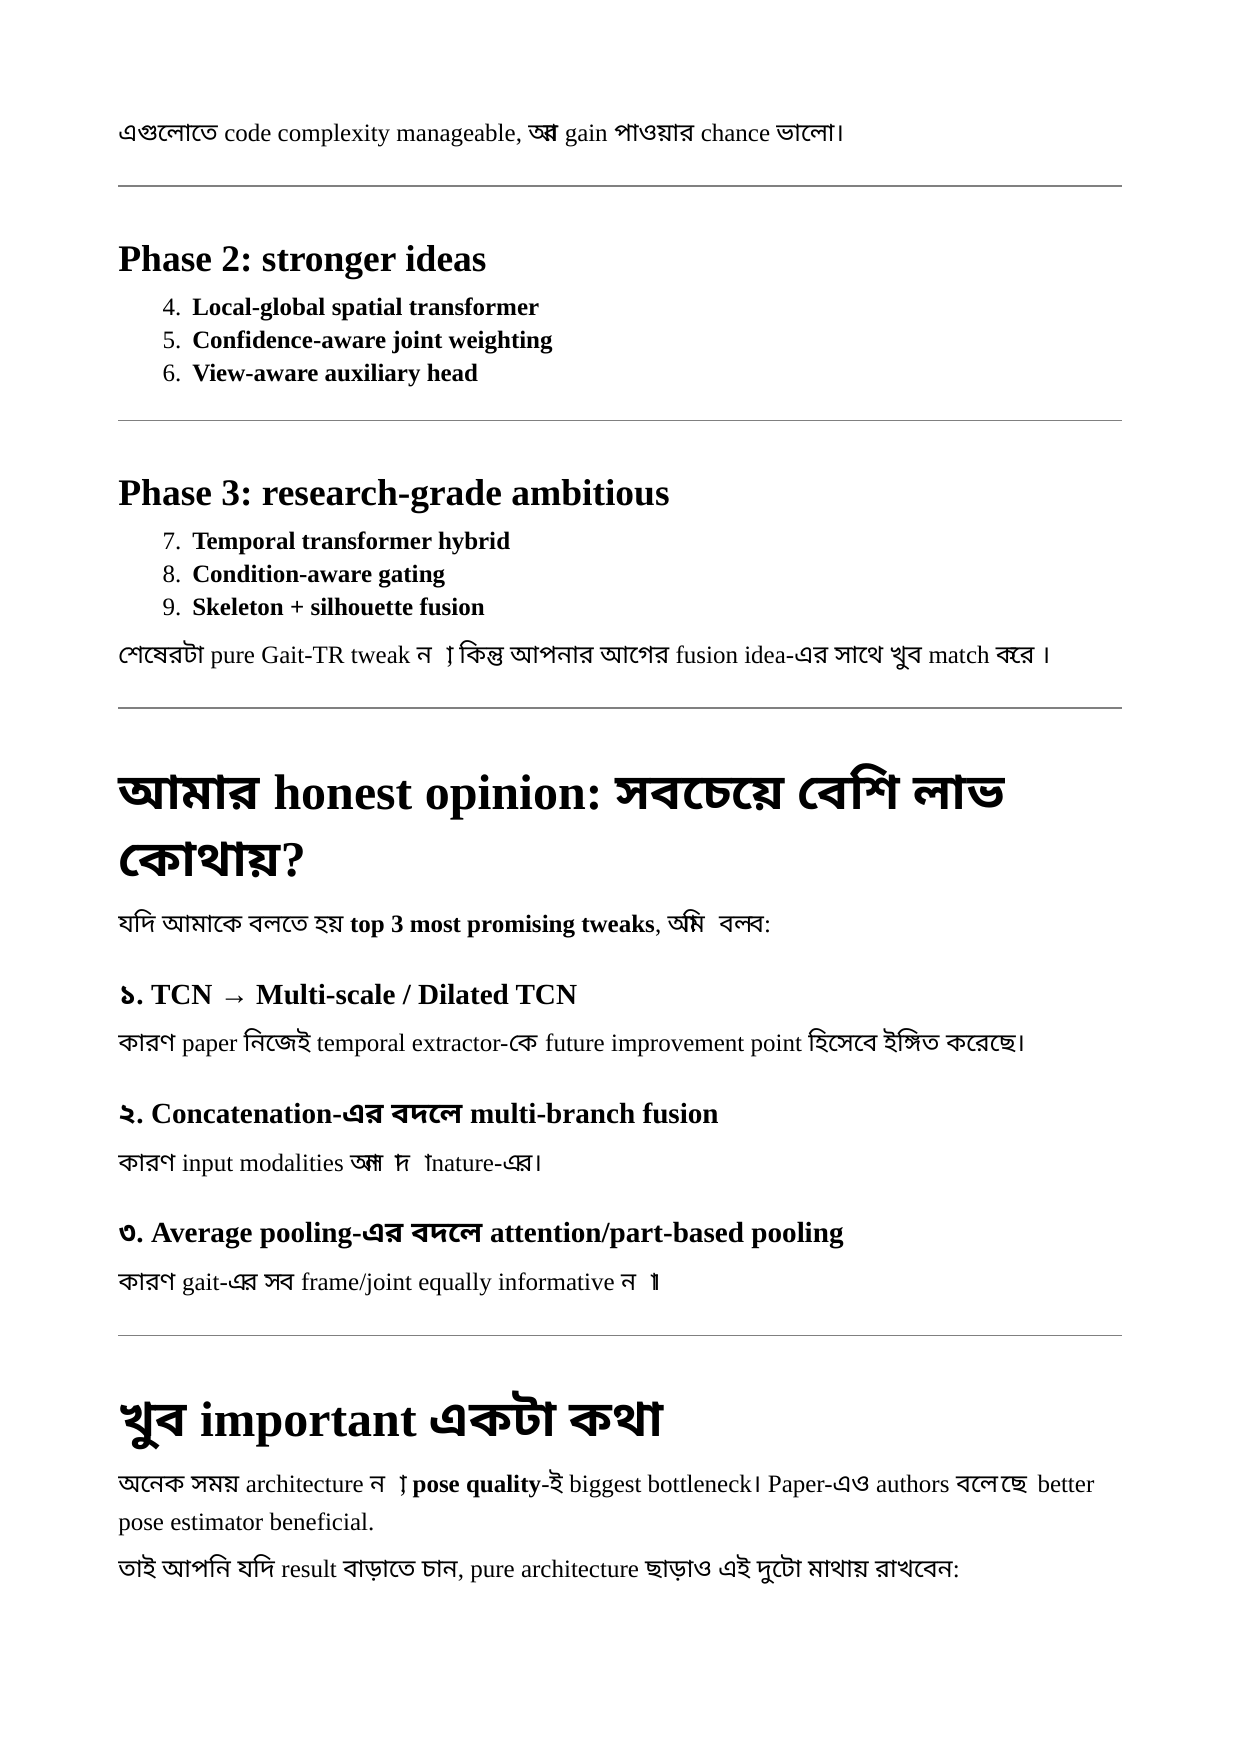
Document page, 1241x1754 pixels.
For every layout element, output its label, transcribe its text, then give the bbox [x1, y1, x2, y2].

text শেষেরটা pure Gait-TR tweak না, কিন্তু আপনার আগের fusion idea-এর সাথে খুব match করে। [118, 640, 1122, 673]
list View-aware auxiliary head [162, 358, 1122, 387]
text এগুলোতে code complexity manageable, আর gain পাওয়ার chance ভালো। [118, 118, 1122, 152]
text তাই আপনি যদি result বাড়াতে চান, pure architecture ছাড়াও এই দুটো মাথায় রাখবেন: [118, 1554, 1122, 1588]
list Local-global spatial transformer [162, 292, 1122, 321]
subtitle আমার honest opinion: সবচেয়ে বেশি লাভ কোথায়? [118, 762, 1122, 897]
text অনেক সময় architecture না, pose quality-ই biggest bottleneck। Paper-এও authors বলেছে better pose estimator beneficial. [118, 1469, 1122, 1536]
subtitle Phase 3: research-grade ambitious [118, 471, 1122, 514]
text কারণ input modalities আলাদা nature-এর। [118, 1148, 1122, 1181]
list Temporal transformer hybrid [162, 526, 1122, 555]
text কারণ paper নিজেই temporal extractor-কে future improvement point হিসেবে ইঙ্গিত করেছে। [118, 1028, 1122, 1062]
text যদি আমাকে বলতে হয় top 3 most promising tweaks, আমি বলব: [118, 909, 1122, 943]
subtitle ৩. Average pooling-এর বদলে attention/part-based pooling [118, 1216, 1122, 1255]
text কারণ gait-এর সব frame/joint equally informative না। [118, 1267, 1122, 1301]
subtitle খুব important একটা কথা [118, 1389, 1122, 1457]
subtitle ২. Concatenation-এর বদলে multi-branch fusion [118, 1096, 1122, 1135]
list Confidence-aware joint weighting [162, 325, 1122, 354]
subtitle Phase 2: stronger ideas [118, 236, 1122, 279]
subtitle ১. TCN → Multi-scale / Dilated TCN [118, 977, 1122, 1016]
list Condition-aware gating [162, 559, 1122, 588]
list Skeleton + silhouette fusion [162, 592, 1122, 621]
